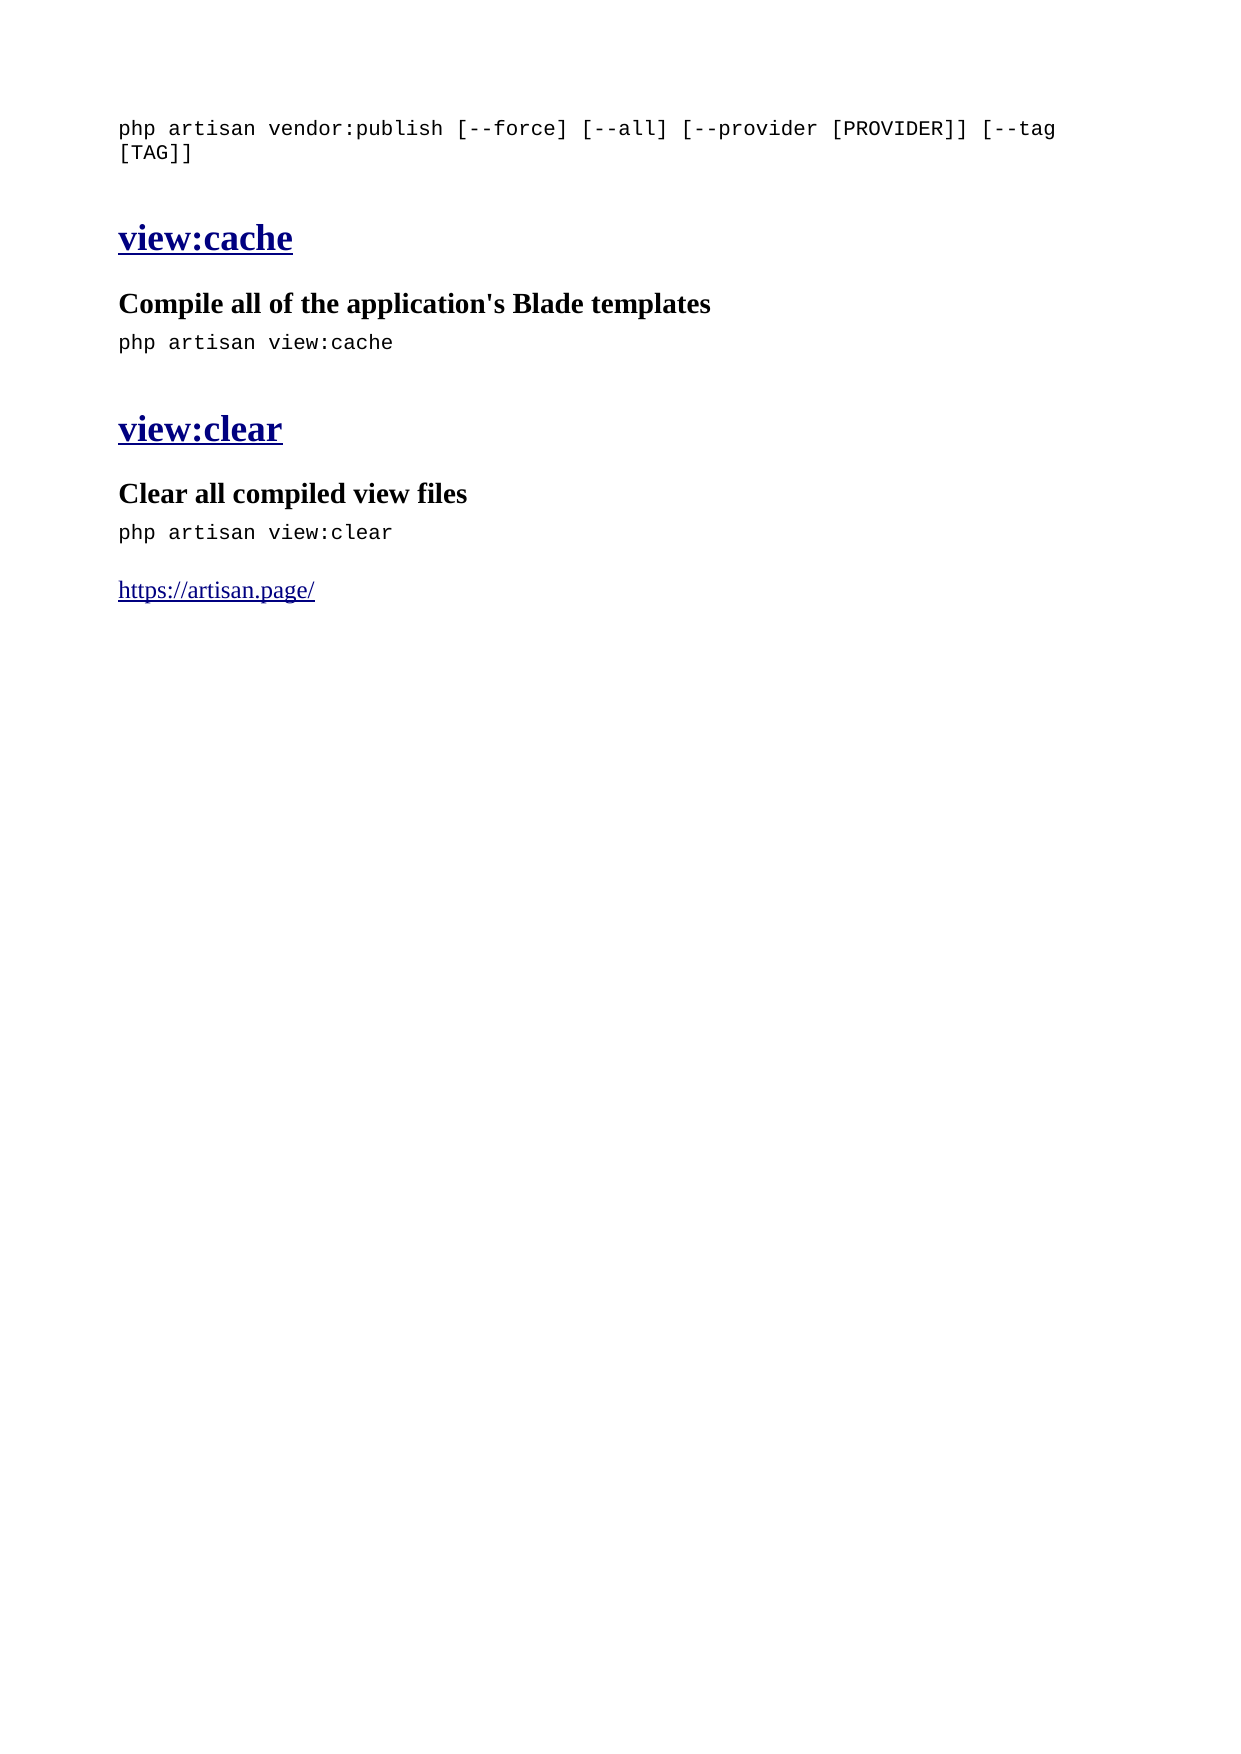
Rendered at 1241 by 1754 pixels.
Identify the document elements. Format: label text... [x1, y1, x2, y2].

text https://artisan.page/ [118, 575, 1122, 604]
text php artisan vendor:publish [--force] [--all] [--provider [PROVIDER]] [--tag [TAG]] [118, 118, 1122, 165]
text php artisan view:clear [118, 522, 1122, 546]
subtitle Clear all compiled view files [118, 476, 1122, 510]
subtitle view:clear [118, 406, 1122, 449]
subtitle Compile all of the application's Blade templates [118, 286, 1122, 319]
subtitle view:cache [118, 216, 1122, 259]
text php artisan view:cache [118, 332, 1122, 356]
